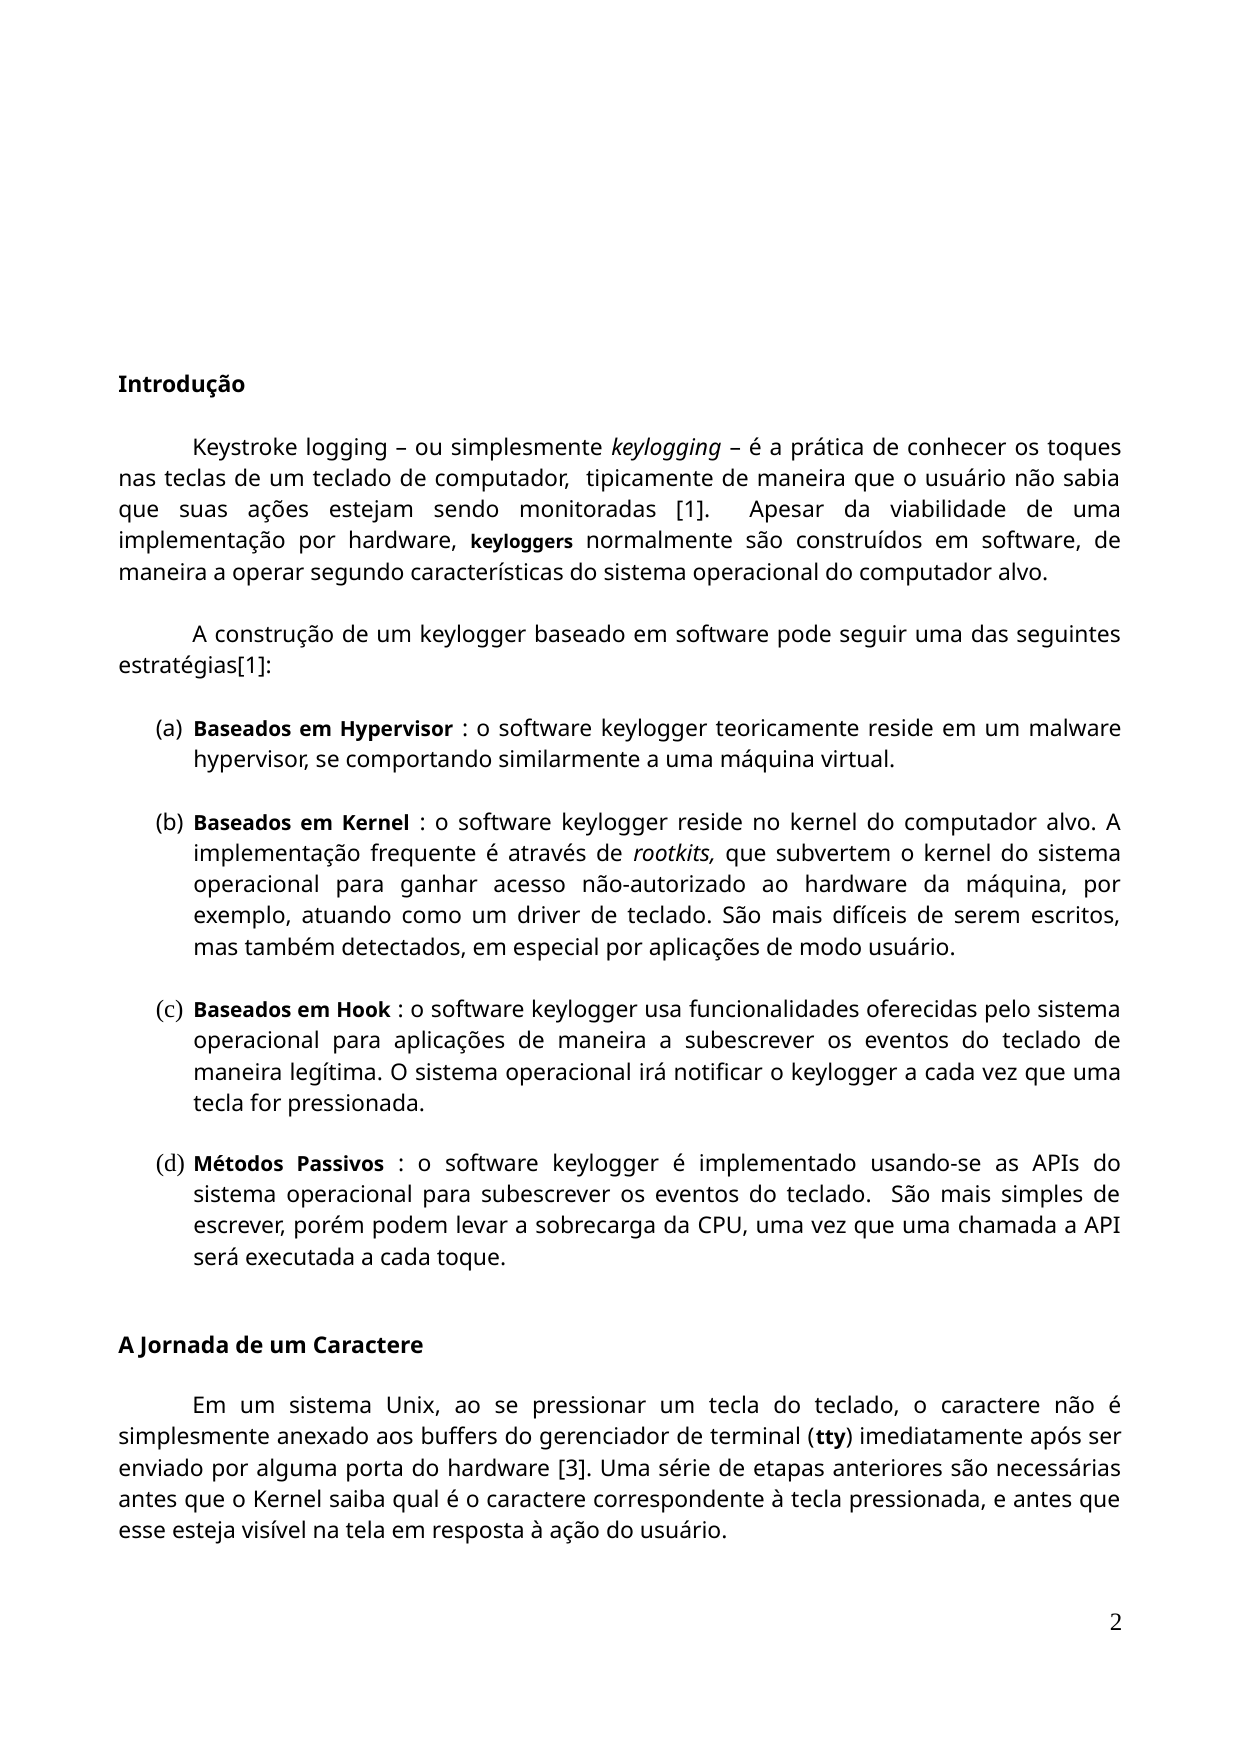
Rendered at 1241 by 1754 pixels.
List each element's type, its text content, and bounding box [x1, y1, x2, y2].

text A Jornada de um Caractere [118, 1329, 1122, 1360]
text A construção de um keylogger baseado em software pode seguir uma das seguintes estratégias[1]: [118, 618, 1122, 681]
text Keystroke logging – ou simplesmente keylogging – é a prática de conhecer os toques nas teclas de um teclado de computador, tipicamente de maneira que o usuário não sabia que suas ações estejam sendo monitoradas [1]. Apesar da viabilidade de uma implementação por hardware, keyloggers normalmente são construídos em software, de maneira a operar segundo características do sistema operacional do computador alvo. [118, 431, 1122, 587]
list Baseados em Kernel : o software keylogger reside no kernel do computador alvo. A implementação frequente é através de rootkits, que subvertem o kernel do sistema operacional para ganhar acesso não-autorizado ao hardware da máquina, por exemplo, atuando como um driver de teclado. São mais difíceis de serem escritos, mas também detectados, em especial por aplicações de modo usuário. [156, 806, 1122, 962]
text Em um sistema Unix, ao se pressionar um tecla do teclado, o caractere não é simplesmente anexado aos buffers do gerenciador de terminal (tty) imediatamente após ser enviado por alguma porta do hardware [3]. Uma série de etapas anteriores são necessárias antes que o Kernel saiba qual é o caractere correspondente à tecla pressionada, e antes que esse esteja visível na tela em resposta à ação do usuário. [118, 1389, 1122, 1545]
text Introdução [118, 368, 1122, 399]
list Baseados em Hypervisor : o software keylogger teoricamente reside em um malware hypervisor, se comportando similarmente a uma máquina virtual. [156, 712, 1122, 774]
list Baseados em Hook : o software keylogger usa funcionalidades oferecidas pelo sistema operacional para aplicações de maneira a subescrever os eventos do teclado de maneira legítima. O sistema operacional irá notificar o keylogger a cada vez que uma tecla for pressionada. [156, 993, 1122, 1118]
list Métodos Passivos : o software keylogger é implementado usando-se as APIs do sistema operacional para subescrever os eventos do teclado. São mais simples de escrever, porém podem levar a sobrecarga da CPU, uma vez que uma chamada a API será executada a cada toque. [156, 1147, 1122, 1272]
